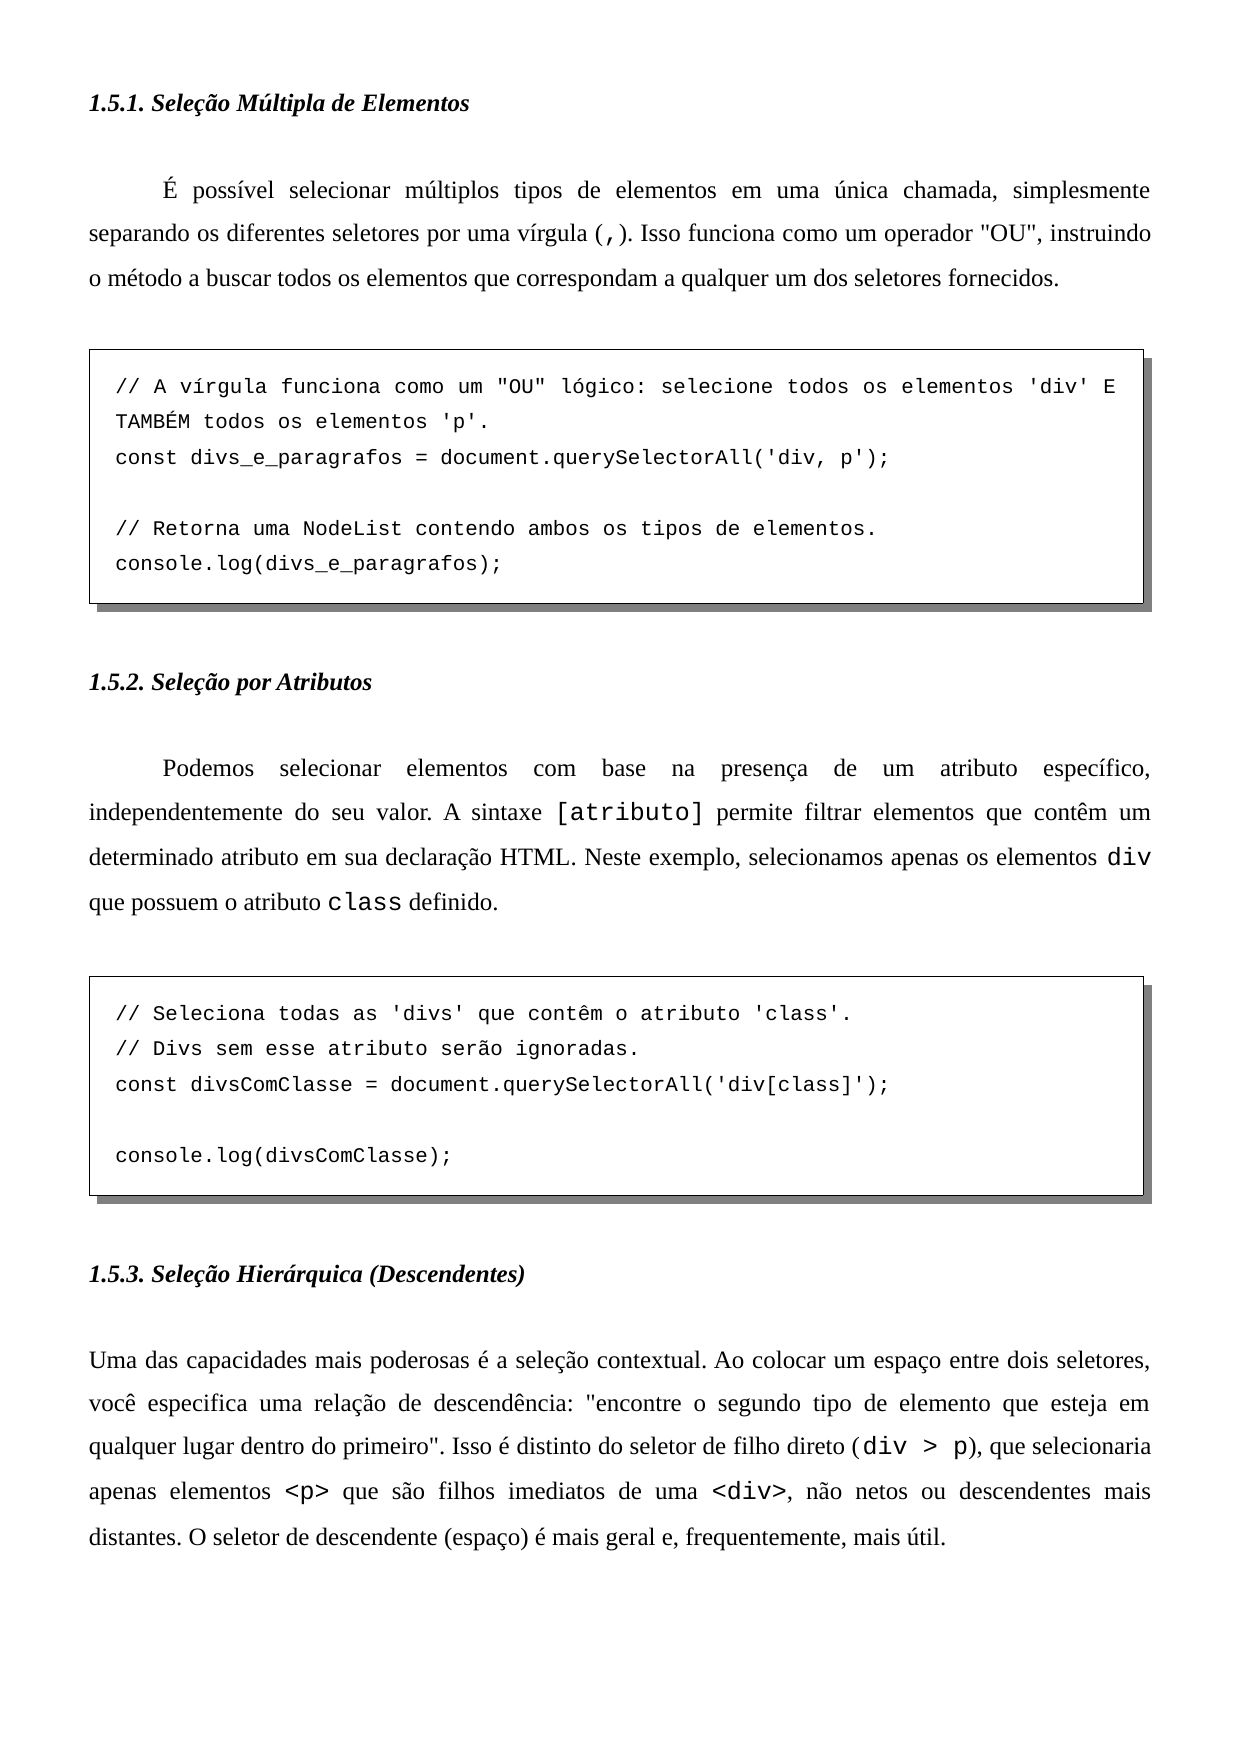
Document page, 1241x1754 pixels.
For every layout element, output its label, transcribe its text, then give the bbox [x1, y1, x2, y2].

subtitle Seleção por Atributos [88, 667, 1152, 696]
text // Retorna uma NodeList contendo ambos os tipos de elementos. [90, 491, 1143, 526]
text const divsComClasse = document.querySelectorAll('div[class]'); [90, 1047, 1143, 1097]
text console.log(divsComClasse); [90, 1118, 1143, 1195]
text // A vírgula funciona como um "OU" lógico: selecione todos os elementos 'div' E TAMBÉM todos os elementos 'p'. [90, 350, 1143, 420]
text // Divs sem esse atributo serão ignoradas. [90, 1012, 1143, 1047]
text console.log(divs_e_paragrafos); [90, 526, 1143, 603]
subtitle Seleção Múltipla de Elementos [88, 88, 1152, 117]
text Podemos selecionar elementos com base na presença de um atributo específico, independentemente do seu valor. A sintaxe [atributo] permite filtrar elementos que contêm um determinado atributo em sua declaração HTML. Neste exemplo, selecionamos apenas os elementos div que possuem o atributo class definido. [88, 753, 1152, 918]
text Uma das capacidades mais poderosas é a seleção contextual. Ao colocar um espaço entre dois seletores, você especifica uma relação de descendência: "encontre o segundo tipo de elemento que esteja em qualquer lugar dentro do primeiro". Isso é distinto do seletor de filho direto (div > p), que selecionaria apenas elementos <p> que são filhos imediatos de uma <div>, não netos ou descendentes mais distantes. O seletor de descendente (espaço) é mais geral e, frequentemente, mais útil. [88, 1345, 1152, 1550]
text // Seleciona todas as 'divs' que contêm o atributo 'class'. [90, 977, 1143, 1012]
subtitle Seleção Hierárquica (Descendentes) [88, 1259, 1152, 1287]
text É possível selecionar múltiplos tipos de elementos em uma única chamada, simplesmente separando os diferentes seletores por uma vírgula (,). Isso funciona como um operador "OU", instruindo o método a buscar todos os elementos que correspondam a qualquer um dos seletores fornecidos. [88, 175, 1152, 292]
text const divs_e_paragrafos = document.querySelectorAll('div, p'); [90, 420, 1143, 471]
